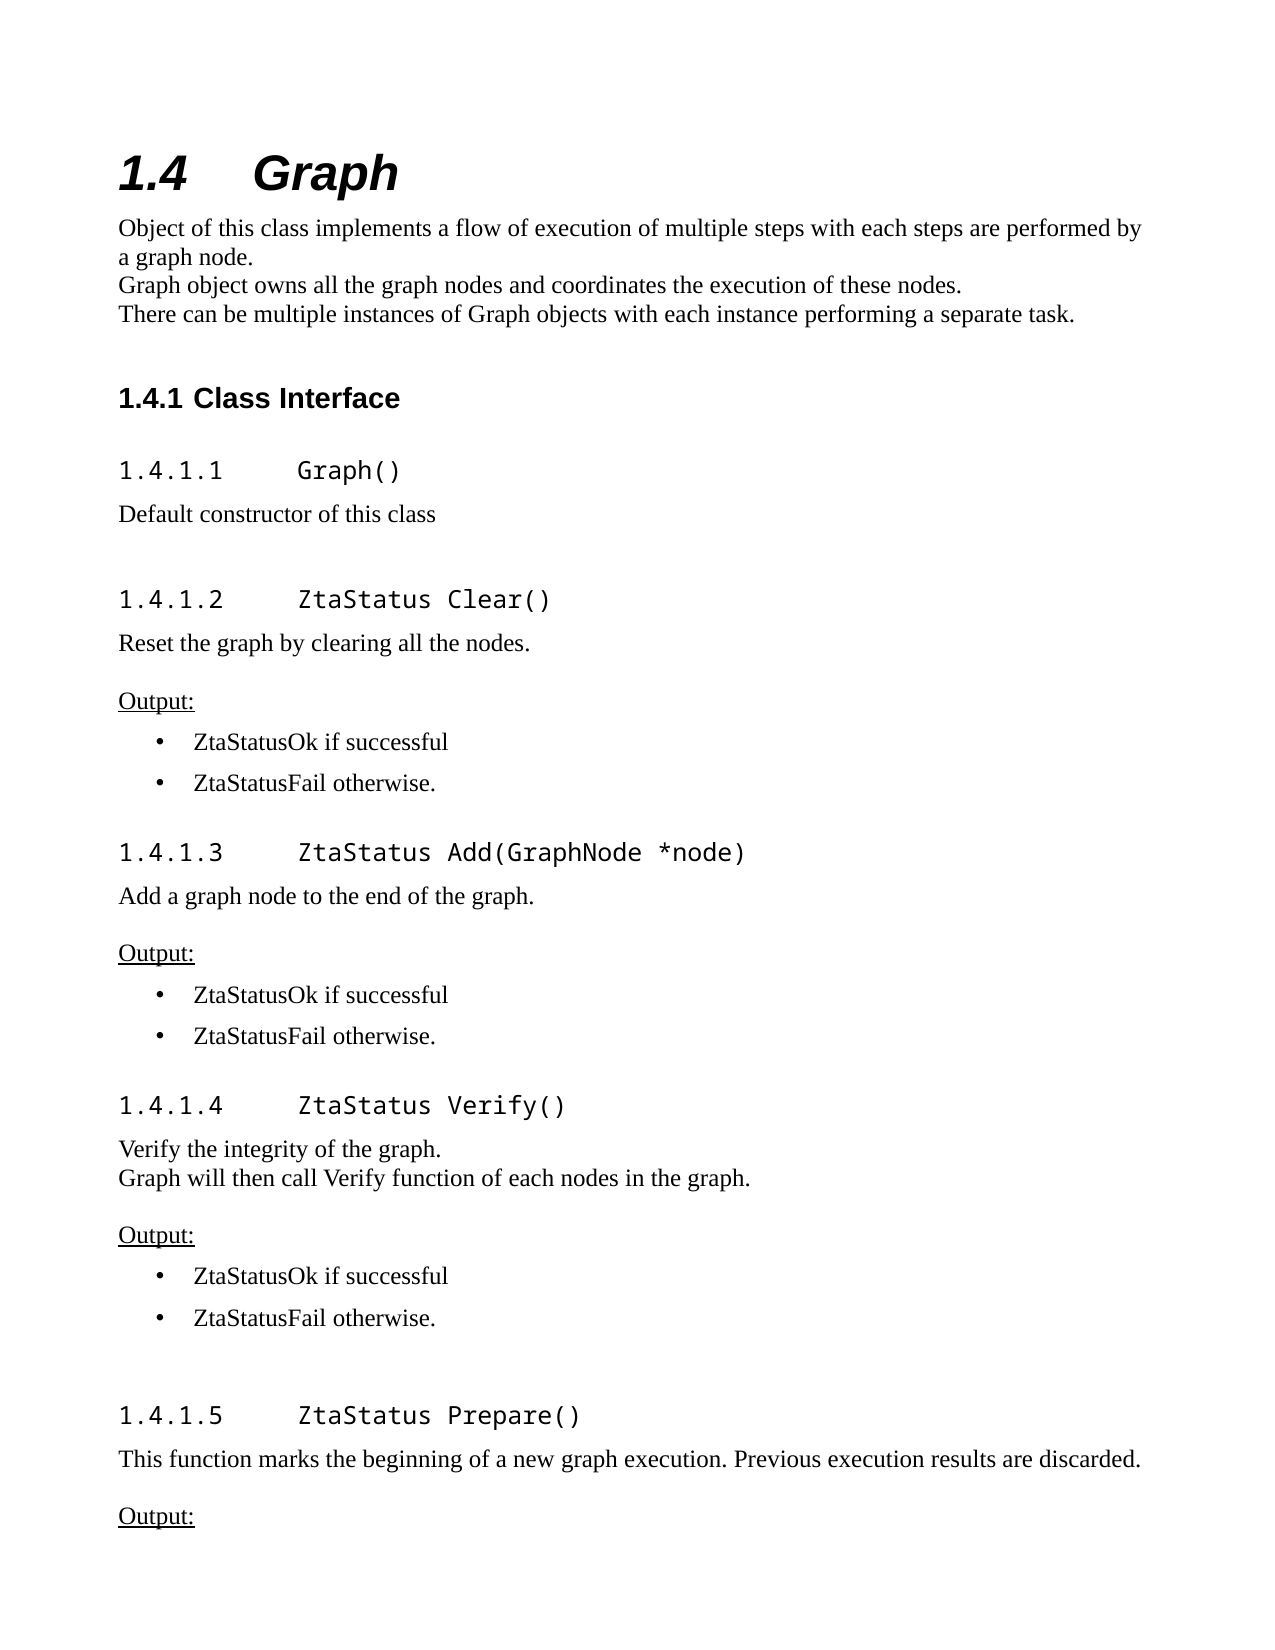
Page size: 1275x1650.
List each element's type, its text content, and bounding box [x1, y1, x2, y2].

text Output: [118, 938, 1157, 967]
subtitle ZtaStatus Clear() [118, 582, 1157, 616]
list ZtaStatusOk if successful [156, 1261, 1157, 1290]
text There can be multiple instances of Graph objects with each instance performing a separate task. [118, 299, 1157, 328]
text Add a graph node to the end of the graph. [118, 881, 1157, 910]
subtitle Graph() [118, 453, 1157, 487]
text Object of this class implements a flow of execution of multiple steps with each steps are performed by a graph node. [118, 213, 1157, 271]
subtitle ZtaStatus Add(GraphNode *node) [118, 834, 1157, 868]
text Output: [118, 1220, 1157, 1249]
list ZtaStatusFail otherwise. [156, 768, 1157, 797]
subtitle ZtaStatus Verify() [118, 1087, 1157, 1121]
list ZtaStatusOk if successful [156, 727, 1157, 756]
subtitle Graph [118, 143, 1157, 201]
text Graph object owns all the graph nodes and coordinates the execution of these nodes. [118, 271, 1157, 299]
list ZtaStatusFail otherwise. [156, 1021, 1157, 1050]
text Output: [118, 1501, 1157, 1530]
text This function marks the beginning of a new graph execution. Previous execution results are discarded. [118, 1444, 1157, 1473]
text Default constructor of this class [118, 499, 1157, 528]
text Graph will then call Verify function of each nodes in the graph. [118, 1163, 1157, 1191]
text Output: [118, 686, 1157, 714]
text Verify the integrity of the graph. [118, 1134, 1157, 1163]
text Reset the graph by clearing all the nodes. [118, 628, 1157, 657]
list ZtaStatusFail otherwise. [156, 1303, 1157, 1331]
subtitle ZtaStatus Prepare() [118, 1398, 1157, 1432]
list ZtaStatusOk if successful [156, 980, 1157, 1008]
subtitle Class Interface [118, 382, 1157, 415]
